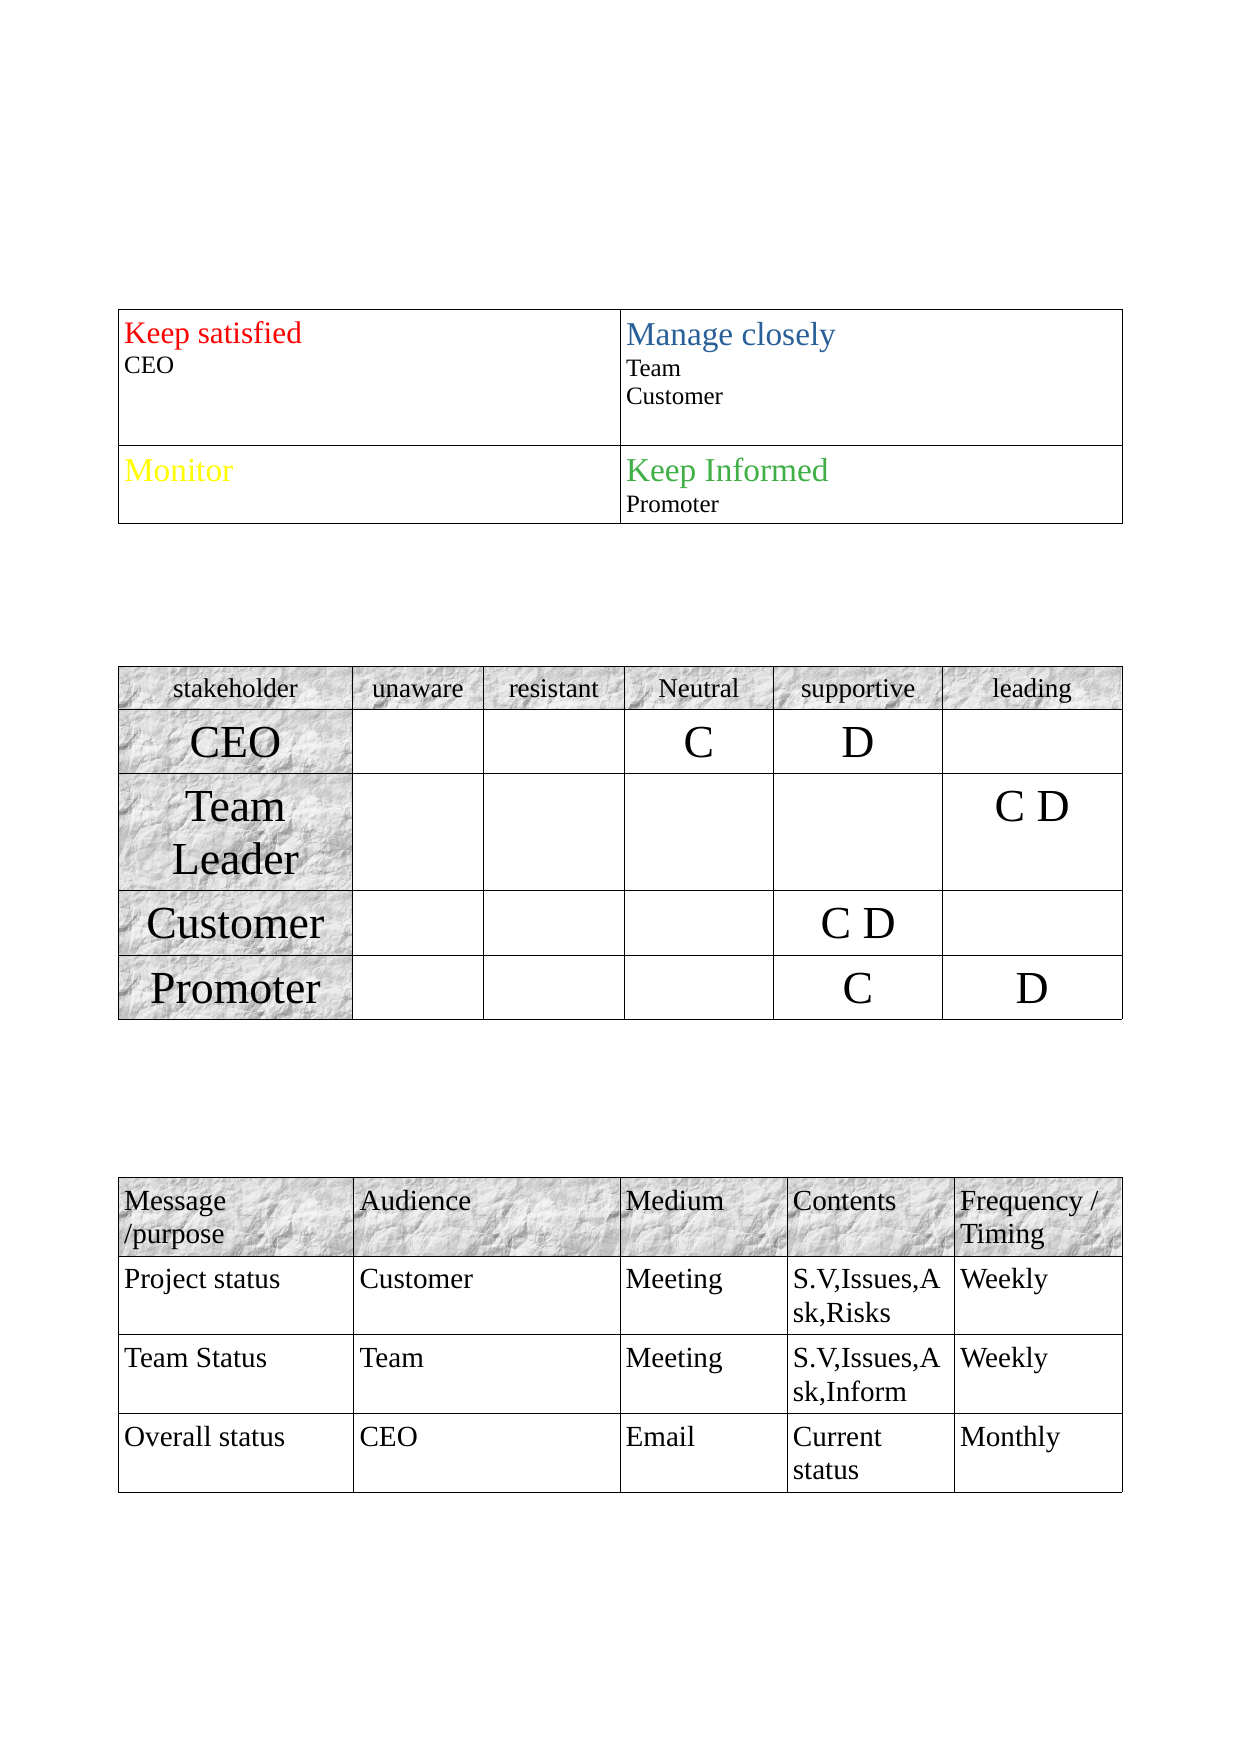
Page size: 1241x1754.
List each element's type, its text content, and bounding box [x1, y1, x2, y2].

table_cell [484, 774, 624, 890]
table_cell [943, 891, 1122, 954]
table_cell C [625, 710, 773, 773]
table_header Frequency / Timing [955, 1178, 1122, 1256]
table_cell D [774, 710, 942, 773]
table_cell S.V,Issues,Ask,Risks [788, 1257, 954, 1334]
table_cell [484, 710, 624, 773]
table_header leading [943, 667, 1122, 709]
table_header resistant [484, 667, 624, 709]
table_cell C [774, 956, 942, 1019]
table_cell Customer [119, 891, 352, 954]
table_cell Meeting [621, 1335, 787, 1413]
table_cell Weekly [955, 1257, 1122, 1334]
table_header Neutral [625, 667, 773, 709]
table_cell [943, 710, 1122, 773]
table_header Audience [354, 1178, 620, 1256]
table_cell Overall status [119, 1414, 353, 1492]
table_header Manage closely Team Customer [621, 310, 1122, 445]
table_cell [774, 774, 942, 890]
table_cell C D [774, 891, 942, 954]
table_header Medium [621, 1178, 787, 1256]
table_cell Current status [788, 1414, 954, 1492]
table_cell S.V,Issues,Ask,Inform [788, 1335, 954, 1413]
table_cell Weekly [955, 1335, 1122, 1413]
table_cell Promoter [119, 956, 352, 1019]
table_header Message /purpose [119, 1178, 353, 1256]
table_header Keep satisfied CEO [119, 310, 620, 445]
table_cell Meeting [621, 1257, 787, 1334]
table_cell Team Status [119, 1335, 353, 1413]
table_cell Team Leader [119, 774, 352, 890]
table_header supportive [774, 667, 942, 709]
table_cell [353, 891, 483, 954]
table_cell Team [354, 1335, 620, 1413]
table_header Contents [788, 1178, 954, 1256]
table_cell CEO [354, 1414, 620, 1492]
table_header stakeholder [119, 667, 352, 709]
table_cell Email [621, 1414, 787, 1492]
table_cell [484, 891, 624, 954]
table_cell [625, 956, 773, 1019]
table_cell Monthly [955, 1414, 1122, 1492]
table_cell [625, 774, 773, 890]
table_cell Customer [354, 1257, 620, 1334]
table_cell C D [943, 774, 1122, 890]
table_cell D [943, 956, 1122, 1019]
table_cell [625, 891, 773, 954]
table_cell Monitor [119, 446, 620, 523]
table_cell [353, 774, 483, 890]
table_header unaware [353, 667, 483, 709]
table_cell Project status [119, 1257, 353, 1334]
table_cell [353, 710, 483, 773]
table_cell CEO [119, 710, 352, 773]
table_cell [353, 956, 483, 1019]
table_cell Keep Informed Promoter [621, 446, 1122, 523]
table_cell [484, 956, 624, 1019]
